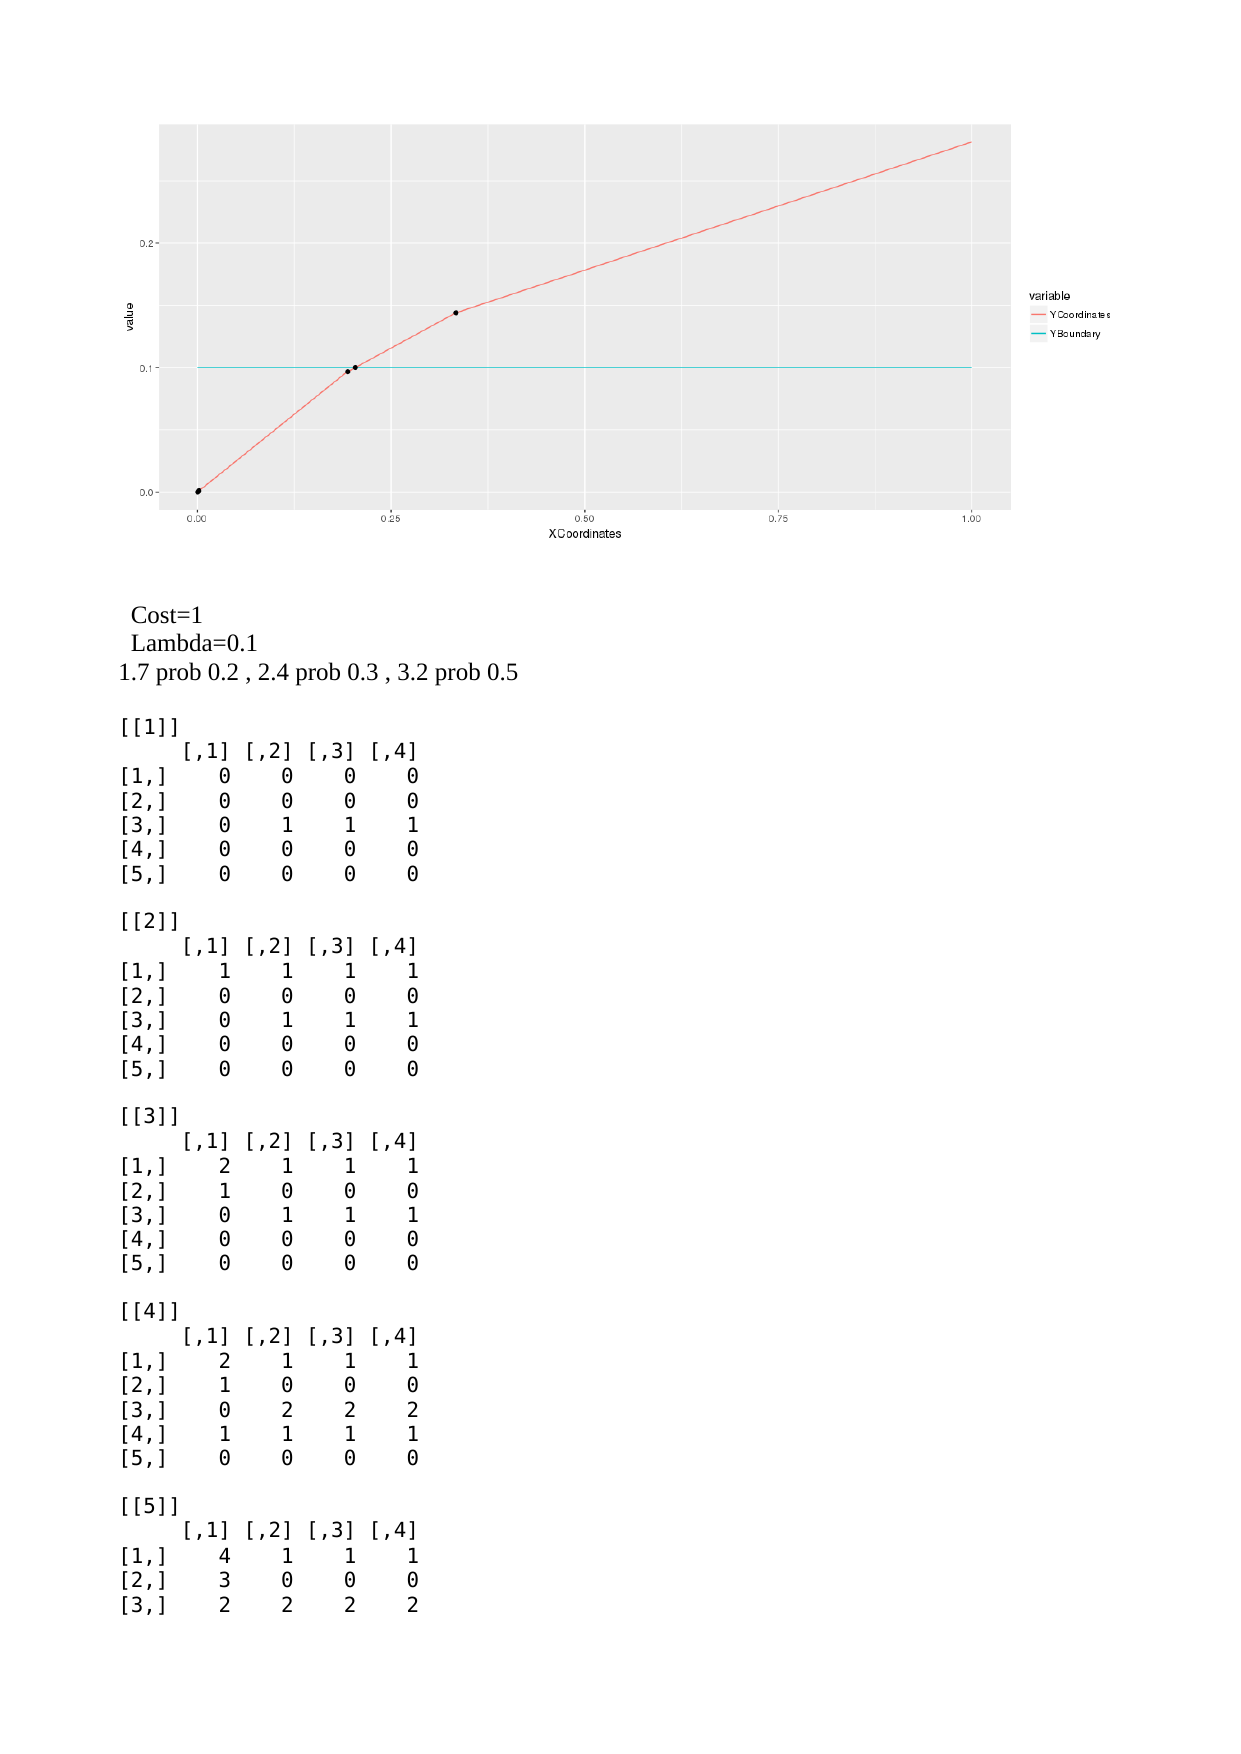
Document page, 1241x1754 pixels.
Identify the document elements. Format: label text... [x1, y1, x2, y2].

text [2,] 0 0 0 0 [118, 984, 1122, 1008]
text Cost=1 [118, 600, 1122, 628]
text [3,] 0 2 2 2 [118, 1398, 1122, 1422]
text [4,] 0 0 0 0 [118, 1032, 1122, 1057]
text [[3]] [118, 1104, 1122, 1129]
text [2,] 3 0 0 0 [118, 1568, 1122, 1593]
text [[4]] [118, 1299, 1122, 1324]
text [4,] 0 0 0 0 [118, 837, 1122, 862]
text [1,] 4 1 1 1 [118, 1544, 1122, 1568]
text [5,] 0 0 0 0 [118, 1446, 1122, 1471]
text [,1] [,2] [,3] [,4] [118, 934, 1122, 959]
text [3,] 0 1 1 1 [118, 1008, 1122, 1032]
text [3,] 2 2 2 2 [118, 1593, 1122, 1617]
text [2,] 0 0 0 0 [118, 789, 1122, 813]
text [2,] 1 0 0 0 [118, 1179, 1122, 1203]
text [,1] [,2] [,3] [,4] [118, 739, 1122, 764]
text [1,] 2 1 1 1 [118, 1154, 1122, 1179]
text [[1]] [118, 715, 1122, 739]
text [,1] [,2] [,3] [,4] [118, 1324, 1122, 1349]
text [5,] 0 0 0 0 [118, 1251, 1122, 1276]
text [4,] 0 0 0 0 [118, 1227, 1122, 1251]
text [1,] 2 1 1 1 [118, 1349, 1122, 1373]
text [4,] 1 1 1 1 [118, 1422, 1122, 1446]
text [[5]] [118, 1494, 1122, 1518]
text [5,] 0 0 0 0 [118, 862, 1122, 886]
text [3,] 0 1 1 1 [118, 813, 1122, 837]
text 1.7 prob 0.2 , 2.4 prob 0.3 , 3.2 prob 0.5 [118, 657, 1122, 686]
text [[2]] [118, 909, 1122, 934]
text [1,] 0 0 0 0 [118, 764, 1122, 789]
text [1,] 1 1 1 1 [118, 959, 1122, 984]
text Lambda=0.1 [118, 628, 1122, 657]
text [,1] [,2] [,3] [,4] [118, 1129, 1122, 1154]
text [,1] [,2] [,3] [,4] [118, 1518, 1122, 1544]
text [5,] 0 0 0 0 [118, 1057, 1122, 1081]
text [2,] 1 0 0 0 [118, 1373, 1122, 1398]
picture [118, 118, 1123, 543]
text [3,] 0 1 1 1 [118, 1203, 1122, 1227]
